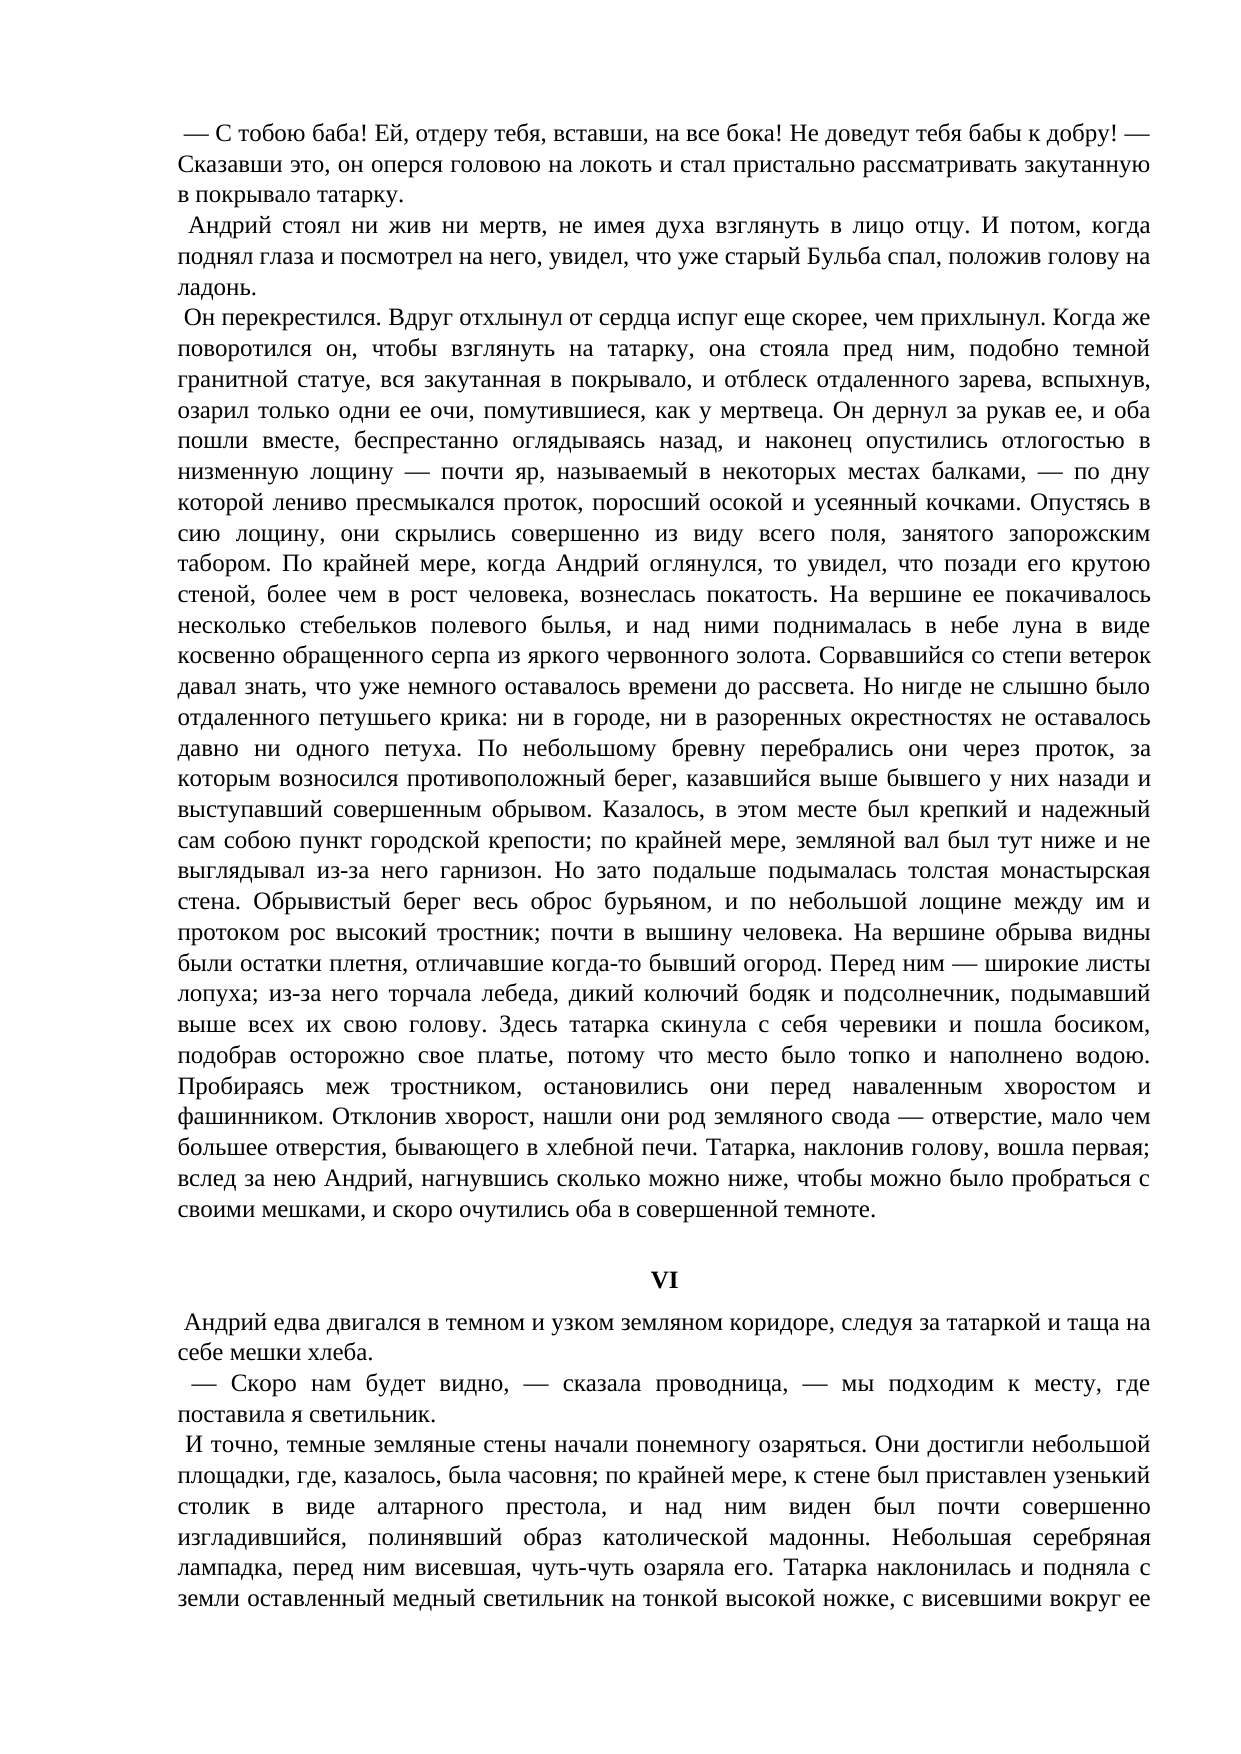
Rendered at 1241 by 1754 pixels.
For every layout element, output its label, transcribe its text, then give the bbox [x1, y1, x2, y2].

text — С тобою баба! Ей, отдеру тебя, вставши, на все бока! Не доведут тебя бабы к добру! — Сказавши это, он оперся головою на локоть и стал пристально рассматривать закутанную в покрывало татарку. [177, 118, 1152, 208]
text И точно, темные земляные стены начали понемногу озаряться. Они достигли небольшой площадки, где, казалось, была часовня; по крайней мере, к стене был приставлен узенький столик в виде алтарного престола, и над ним виден был почти совершенно изгладившийся, полинявший образ католической мадонны. Небольшая серебряная лампадка, перед ним висевшая, чуть-чуть озаряла его. Татарка наклонилась и подняла с земли оставленный медный светильник на тонкой высокой ножке, с висевшими вокруг ее [177, 1429, 1152, 1612]
text Он перекрестился. Вдруг отхлынул от сердца испуг еще скорее, чем прихлынул. Когда же поворотился он, чтобы взглянуть на татарку, она стояла пред ним, подобно темной гранитной статуе, вся закутанная в покрывало, и отблеск отдаленного зарева, вспыхнув, озарил только одни ее очи, помутившиеся, как у мертвеца. Он дернул за рукав ее, и оба пошли вместе, беспрестанно оглядываясь назад, и наконец опустились отлогостью в низменную лощину — почти яр, называемый в некоторых местах балками, — по дну которой лениво пресмыкался проток, поросший осокой и усеянный кочками. Опустясь в сию лощину, они скрылись совершенно из виду всего поля, занятого запорожским табором. По крайней мере, когда Андрий оглянулся, то увидел, что позади его крутою стеной, более чем в рост человека, вознеслась покатость. На вершине ее покачивалось несколько стебельков полевого былья, и над ними поднималась в небе луна в виде косвенно обращенного серпа из яркого червонного золота. Сорвавшийся со степи ветерок давал знать, что уже немного оставалось времени до рассвета. Но нигде не слышно было отдаленного петушьего крика: ни в городе, ни в разоренных окрестностях не оставалось давно ни одного петуха. По небольшому бревну перебрались они через проток, за которым возносился противоположный берег, казавшийся выше бывшего у них назади и выступавший совершенным обрывом. Казалось, в этом месте был крепкий и надежный сам собою пункт городской крепости; по крайней мере, земляной вал был тут ниже и не выглядывал из-за него гарнизон. Но зато подальше подымалась толстая монастырская стена. Обрывистый берег весь оброс бурьяном, и по небольшой лощине между им и протоком рос высокий тростник; почти в вышину человека. На вершине обрыва видны были остатки плетня, отличавшие когда-то бывший огород. Перед ним — широкие листы лопуха; из-за него торчала лебеда, дикий колючий бодяк и подсолнечник, подымавший выше всех их свою голову. Здесь татарка скинула с себя черевики и пошла босиком, подобрав осторожно свое платье, потому что место было топко и наполнено водою. Пробираясь меж тростником, остановились они перед наваленным хворостом и фашинником. Отклонив хворост, нашли они род земляного свода — отверстие, мало чем большее отверстия, бывающего в хлебной печи. Татарка, наклонив голову, вошла первая; вслед за нею Андрий, нагнувшись сколько можно ниже, чтобы можно было пробраться с своими мешками, и скоро очутились оба в совершенной темноте. [177, 302, 1152, 1222]
text — Скоро нам будет видно, — сказала проводница, — мы подходим к месту, где поставила я светильник. [177, 1368, 1152, 1428]
text Андрий едва двигался в темном и узком земляном коридоре, следуя за татаркой и таща на себе мешки хлеба. [177, 1307, 1152, 1366]
text VI [177, 1266, 1152, 1294]
text Андрий стоял ни жив ни мертв, не имея духа взглянуть в лицо отцу. И потом, когда поднял глаза и посмотрел на него, увидел, что уже старый Бульба спал, положив голову на ладонь. [177, 210, 1152, 301]
